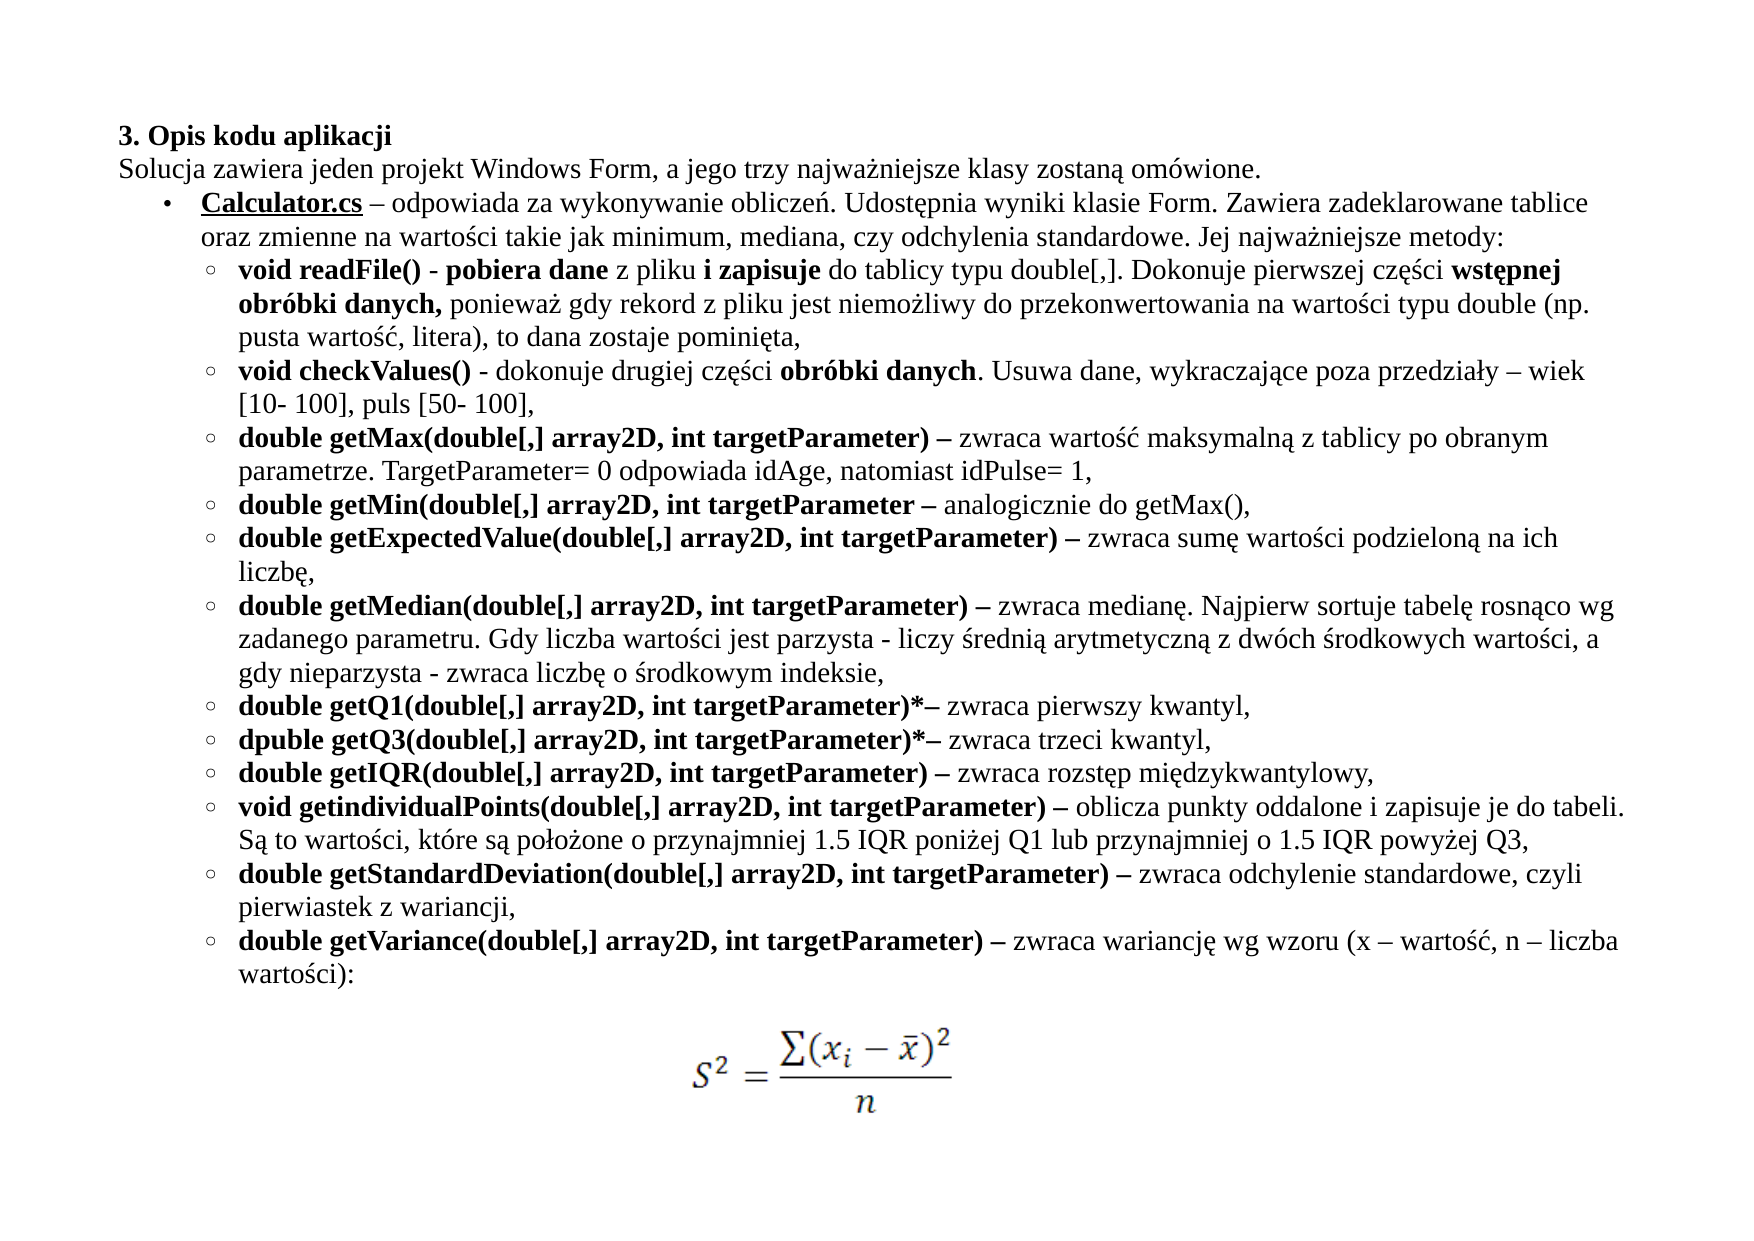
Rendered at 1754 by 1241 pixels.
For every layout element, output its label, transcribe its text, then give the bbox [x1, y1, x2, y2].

text Solucja zawiera jeden projekt Windows Form, a jego trzy najważniejsze klasy zostaną omówione. [118, 152, 1636, 185]
list double getQ1(double[,] array2D, int targetParameter)*– zwraca pierwszy kwantyl, [201, 688, 1636, 722]
list void getindividualPoints(double[,] array2D, int targetParameter) – oblicza punkty oddalone i zapisuje je do tabeli. Są to wartości, które są położone o przynajmniej 1.5 IQR poniżej Q1 lub przynajmniej o 1.5 IQR powyżej Q3, [201, 789, 1636, 856]
list void readFile() - pobiera dane z pliku i zapisuje do tablicy typu double[,]. Dokonuje pierwszej części wstępnej obróbki danych, ponieważ gdy rekord z pliku jest niemożliwy do przekonwertowania na wartości typu double (np. pusta wartość, litera), to dana zostaje pominięta, [201, 252, 1636, 353]
list double getMin(double[,] array2D, int targetParameter – analogicznie do getMax(), [201, 487, 1636, 521]
list double getMax(double[,] array2D, int targetParameter) – zwraca wartość maksymalną z tablicy po obranym parametrze. TargetParameter= 0 odpowiada idAge, natomiast idPulse= 1, [201, 420, 1636, 487]
list dpuble getQ3(double[,] array2D, int targetParameter)*– zwraca trzeci kwantyl, [201, 722, 1636, 755]
list void checkValues() - dokonuje drugiej części obróbki danych. Usuwa dane, wykraczające poza przedziały – wiek [10- 100], puls [50- 100], [201, 353, 1636, 420]
picture [641, 1000, 1113, 1146]
list double getIQR(double[,] array2D, int targetParameter) – zwraca rozstęp międzykwantylowy, [201, 755, 1636, 789]
list double getExpectedValue(double[,] array2D, int targetParameter) – zwraca sumę wartości podzieloną na ich liczbę, [201, 521, 1636, 588]
list double getVariance(double[,] array2D, int targetParameter) – zwraca wariancję wg wzoru (x – wartość, n – liczba wartości): [201, 923, 1636, 990]
list double getMedian(double[,] array2D, int targetParameter) – zwraca medianę. Najpierw sortuje tabelę rosnąco wg zadanego parametru. Gdy liczba wartości jest parzysta - liczy średnią arytmetyczną z dwóch środkowych wartości, a gdy nieparzysta - zwraca liczbę o środkowym indeksie, [201, 588, 1636, 688]
text 3. Opis kodu aplikacji [118, 118, 1636, 152]
list double getStandardDeviation(double[,] array2D, int targetParameter) – zwraca odchylenie standardowe, czyli pierwiastek z wariancji, [201, 856, 1636, 923]
list Calculator.cs – odpowiada za wykonywanie obliczeń. Udostępnia wyniki klasie Form. Zawiera zadeklarowane tablice oraz zmienne na wartości takie jak minimum, mediana, czy odchylenia standardowe. Jej najważniejsze metody: [163, 185, 1636, 252]
